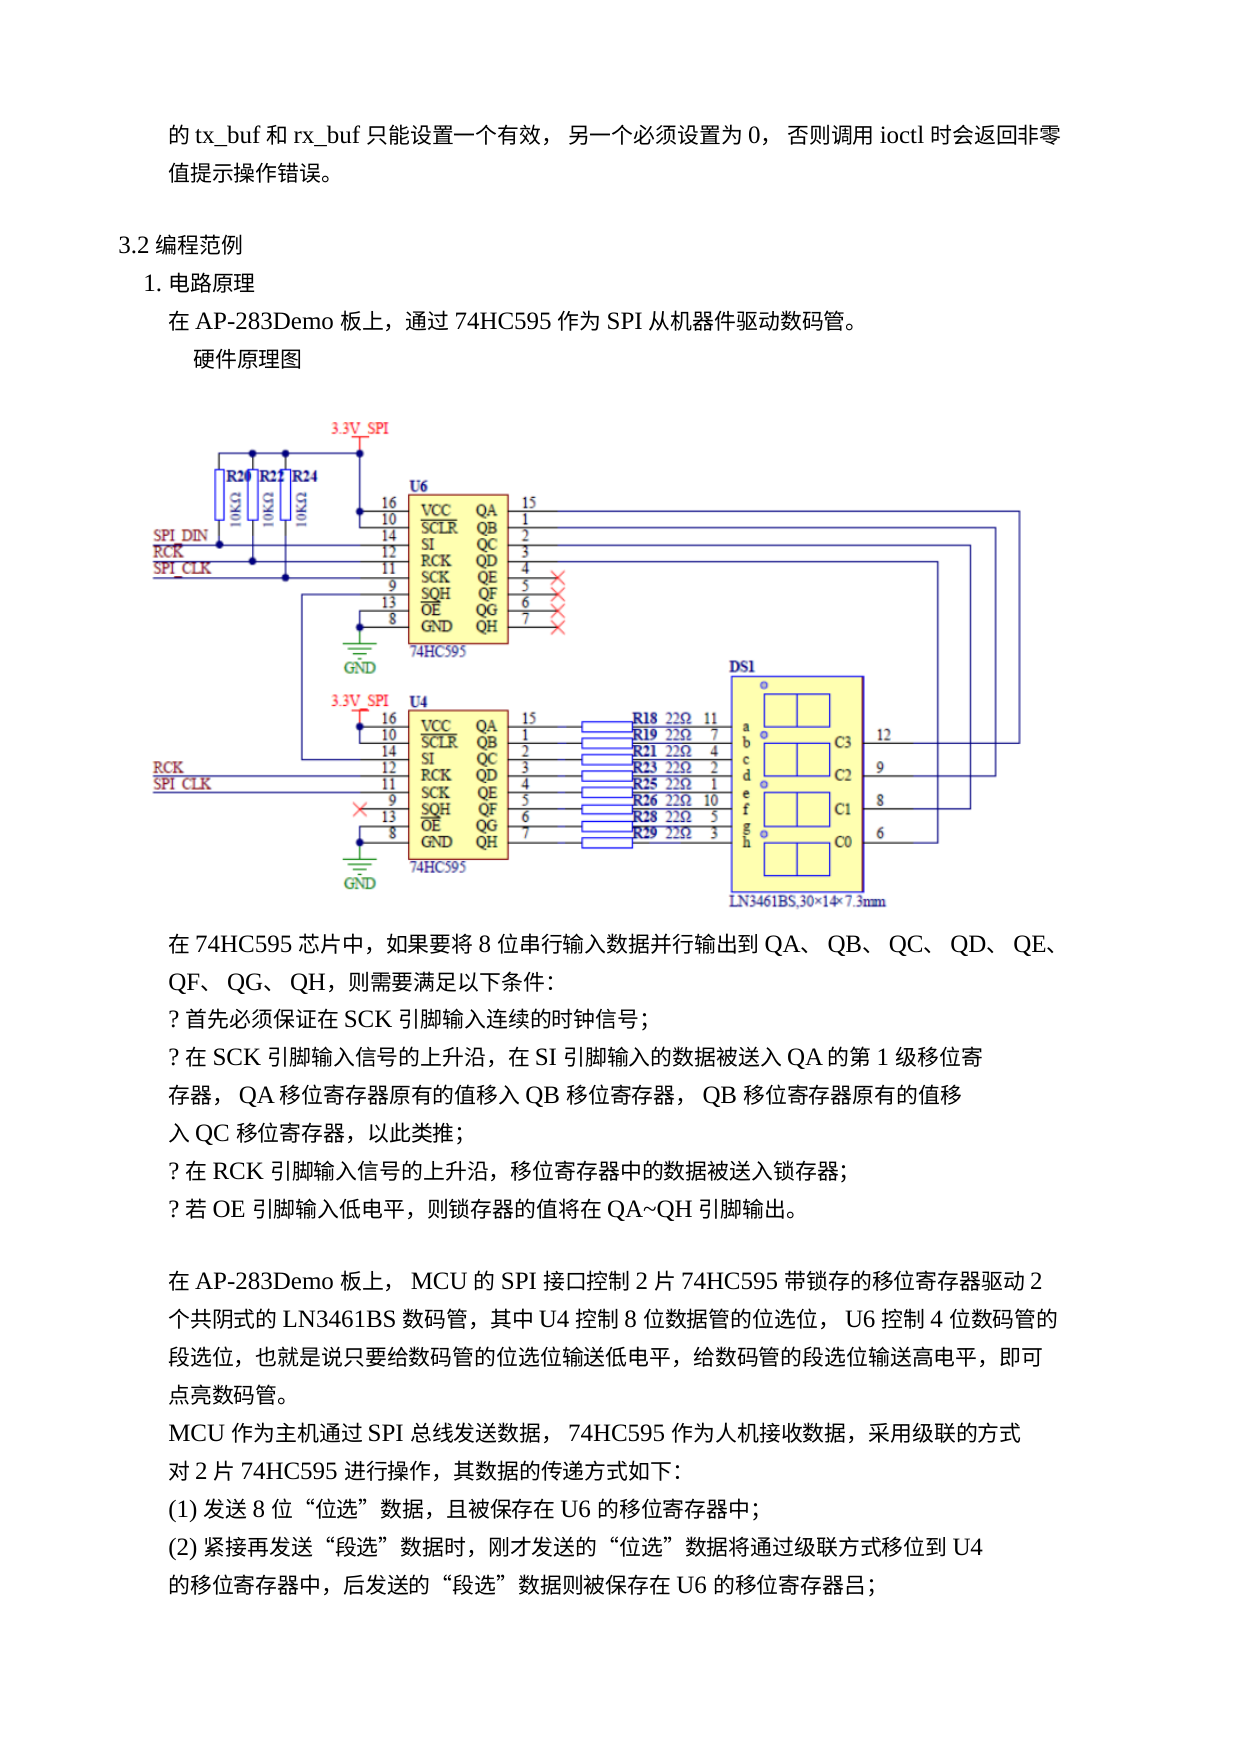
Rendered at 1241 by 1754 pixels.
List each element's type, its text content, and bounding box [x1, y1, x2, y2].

text 的 tx_buf 和 rx_buf 只能设置一个有效， 另一个必须设置为 0， 否则调用 ioctl 时会返回非零 值提示操作错误。 3.2 编程范例 1. 电路原理 在 AP-283Demo 板上，通过 74HC595 作为 SPI 从机器件驱动数码管。 硬件原理图 在 74HC595 芯片中，如果要将 8 位串行输入数据并行输出到 QA、 QB、 QC、 QD、 QE、 QF、 QG、 QH，则需要满足以下条件： ? 首先必须保证在 SCK 引脚输入连续的时钟信号； ? 在 SCK 引脚输入信号的上升沿，在 SI 引脚输入的数据被送入 QA 的第 1 级移位寄 存器， QA 移位寄存器原有的值移入 QB 移位寄存器， QB 移位寄存器原有的值移 入 QC 移位寄存器，以此类推； ? 在 RCK 引脚输入信号的上升沿，移位寄存器中的数据被送入锁存器； ? 若 OE 引脚输入低电平，则锁存器的值将在 QA~QH 引脚输出。 在 AP-283Demo 板上， MCU 的 SPI 接口控制 2 片 74HC595 带锁存的移位寄存器驱动 2 个共阴式的 LN3461BS 数码管，其中 U4 控制 8 位数据管的位选位， U6 控制 4 位数码管的 段选位，也就是说只要给数码管的位选位输送低电平，给数码管的段选位输送高电平，即可 点亮数码管。 MCU 作为主机通过 SPI 总线发送数据， 74HC595 作为人机接收数据，采用级联的方式 对 2 片 74HC595 进行操作，其数据的传递方式如下： (1) 发送 8 位“位选”数据，且被保存在 U6 的移位寄存器中； (2) 紧接再发送“段选”数据时，刚才发送的“位选”数据将通过级联方式移位到 U4 的移位寄存器中，后发送的“段选”数据则被保存在 U6 的移位寄存器吕； [118, 118, 1122, 1599]
picture [118, 414, 1086, 921]
